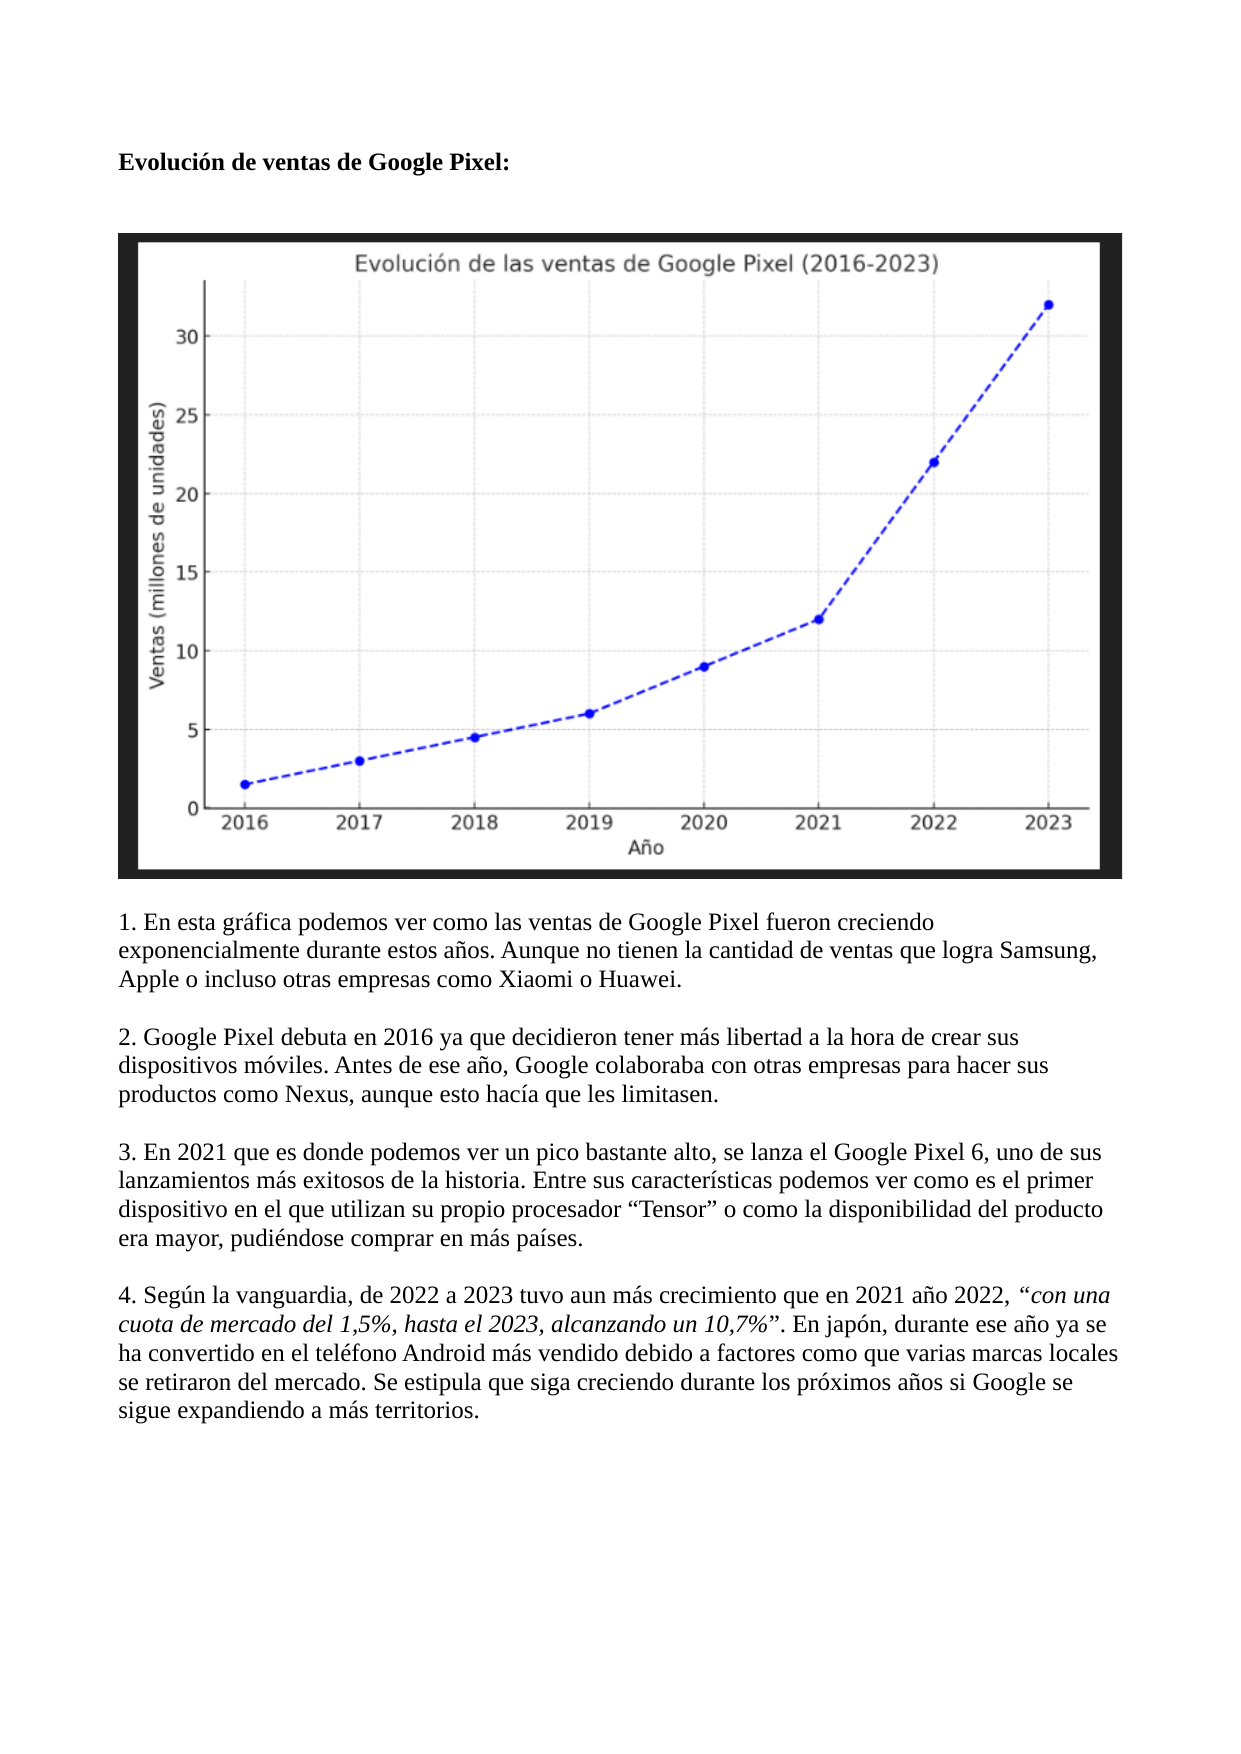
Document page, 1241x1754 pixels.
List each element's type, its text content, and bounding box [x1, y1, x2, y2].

text 2. Google Pixel debuta en 2016 ya que decidieron tener más libertad a la hora de crear sus dispositivos móviles. Antes de ese año, Google colaboraba con otras empresas para hacer sus productos como Nexus, aunque esto hacía que les limitasen. [118, 1022, 1122, 1108]
text 4. Según la vanguardia, de 2022 a 2023 tuvo aun más crecimiento que en 2021 año 2022, “con una cuota de mercado del 1,5%, hasta el 2023, alcanzando un 10,7%”. En japón, durante ese año ya se ha convertido en el teléfono Android más vendido debido a factores como que varias marcas locales se retiraron del mercado. Se estipula que siga creciendo durante los próximos años si Google se sigue expandiendo a más territorios. [118, 1281, 1122, 1424]
text 1. En esta gráfica podemos ver como las ventas de Google Pixel fueron creciendo exponencialmente durante estos años. Aunque no tienen la cantidad de ventas que logra Samsung, Apple o incluso otras empresas como Xiaomi o Huawei. [118, 907, 1122, 993]
text Evolución de ventas de Google Pixel: [118, 147, 1122, 176]
text 3. En 2021 que es donde podemos ver un pico bastante alto, se lanza el Google Pixel 6, uno de sus lanzamientos más exitosos de la historia. Entre sus características podemos ver como es el primer dispositivo en el que utilizan su propio procesador “Tensor” o como la disponibilidad del producto era mayor, pudiéndose comprar en más países. [118, 1137, 1122, 1252]
picture [118, 233, 1123, 879]
